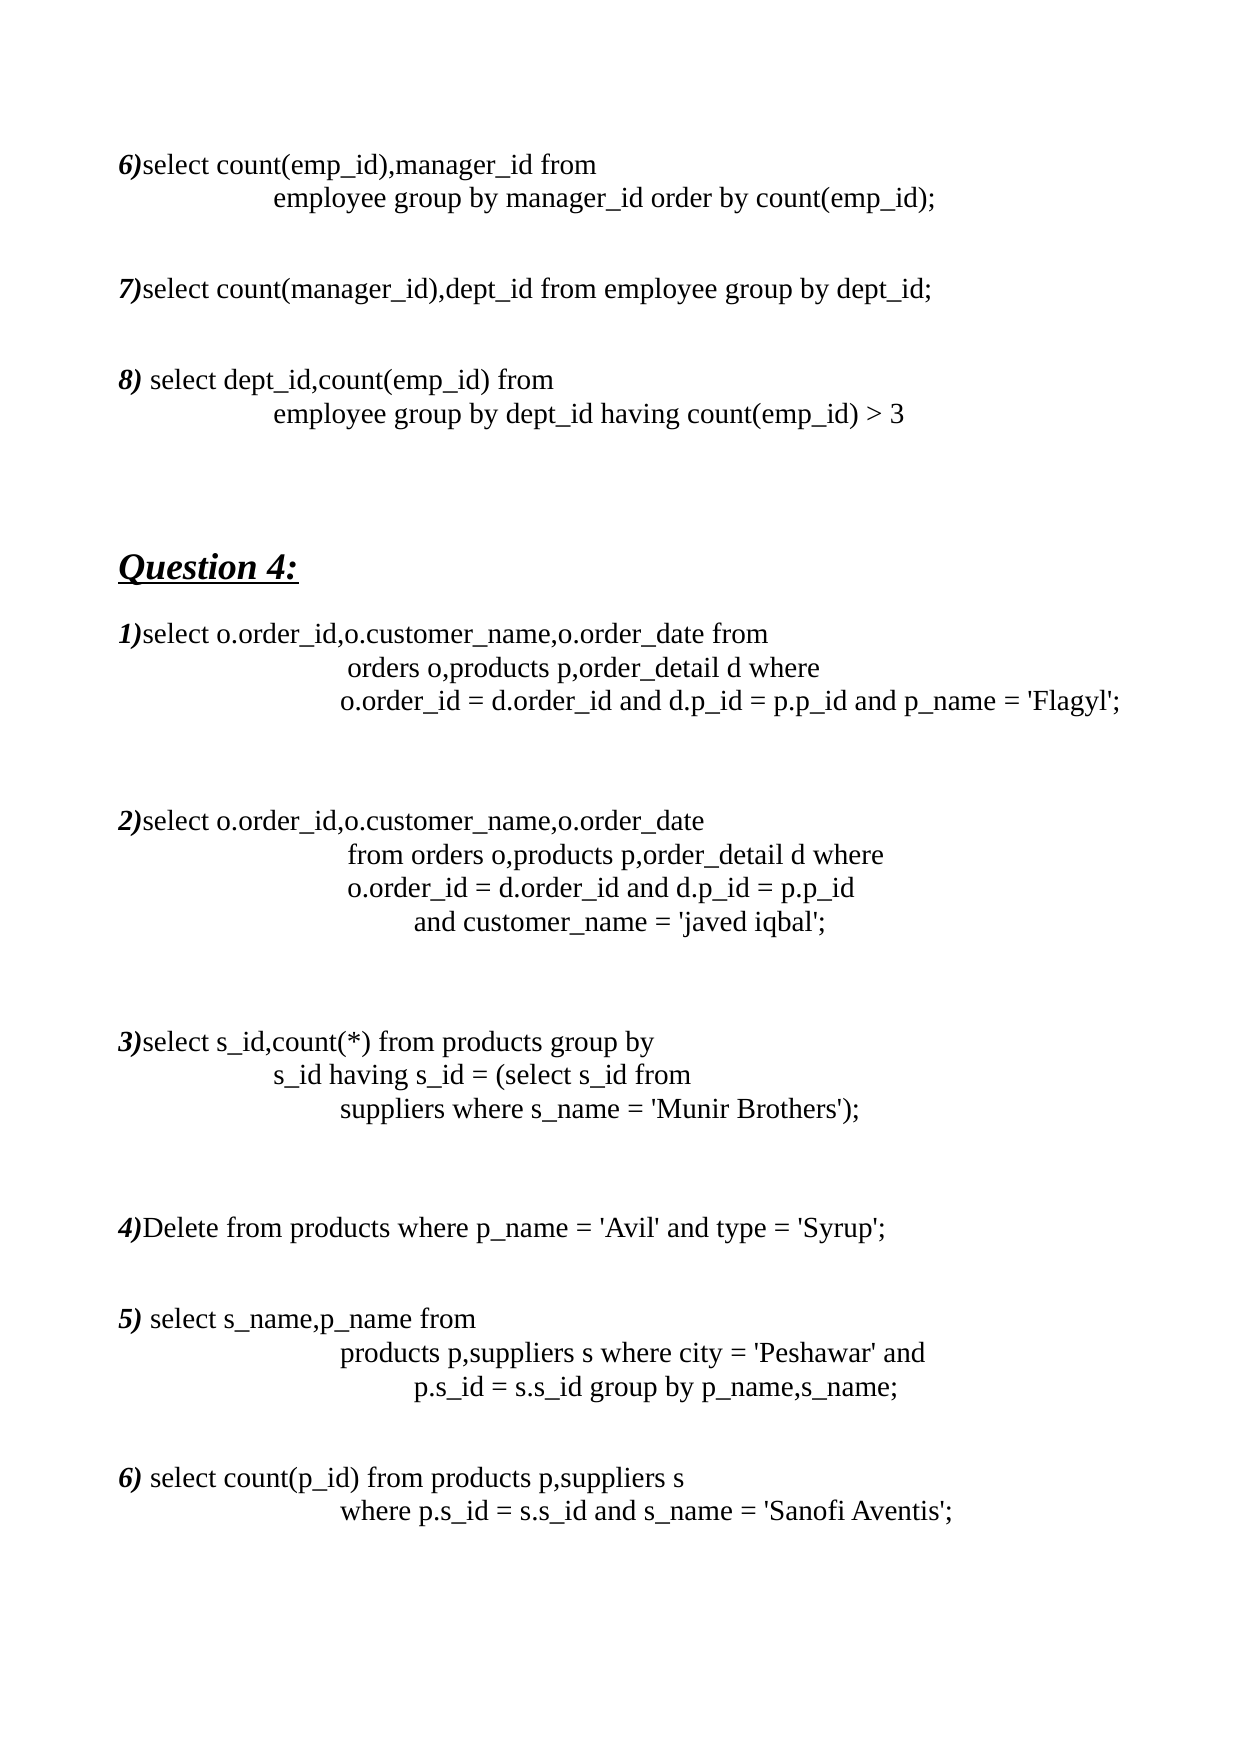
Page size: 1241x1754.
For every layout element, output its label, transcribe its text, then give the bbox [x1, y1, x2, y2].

text 2)select o.order_id,o.customer_name,o.order_date [118, 803, 1122, 837]
text from orders o,products p,order_detail d where [118, 837, 1122, 870]
text 5) select s_name,p_name from [118, 1302, 1122, 1335]
text orders o,products p,order_detail d where [118, 650, 1122, 683]
text employee group by manager_id order by count(emp_id); [118, 180, 1122, 214]
text 3)select s_id,count(*) from products group by [118, 1024, 1122, 1057]
text o.order_id = d.order_id and d.p_id = p.p_id [118, 870, 1122, 904]
text suppliers where s_name = 'Munir Brothers'); [118, 1091, 1122, 1124]
text employee group by dept_id having count(emp_id) > 3 [118, 396, 1122, 429]
text where p.s_id = s.s_id and s_name = 'Sanofi Aventis'; [118, 1493, 1122, 1527]
text 6) select count(p_id) from products p,suppliers s [118, 1460, 1122, 1493]
text 4)Delete from products where p_name = 'Avil' and type = 'Syrup'; [118, 1211, 1122, 1244]
text o.order_id = d.order_id and d.p_id = p.p_id and p_name = 'Flagyl'; [118, 683, 1122, 717]
text s_id having s_id = (select s_id from [118, 1057, 1122, 1091]
text 7)select count(manager_id),dept_id from employee group by dept_id; [118, 271, 1122, 305]
text Question 4: [118, 544, 1122, 588]
text 6)select count(emp_id),manager_id from [118, 147, 1122, 180]
text products p,suppliers s where city = 'Peshawar' and p.s_id = s.s_id group by p_name,s_name; [118, 1335, 1122, 1402]
text 8) select dept_id,count(emp_id) from [118, 362, 1122, 396]
text 1)select o.order_id,o.customer_name,o.order_date from [118, 616, 1122, 650]
text and customer_name = 'javed iqbal'; [118, 904, 1122, 937]
